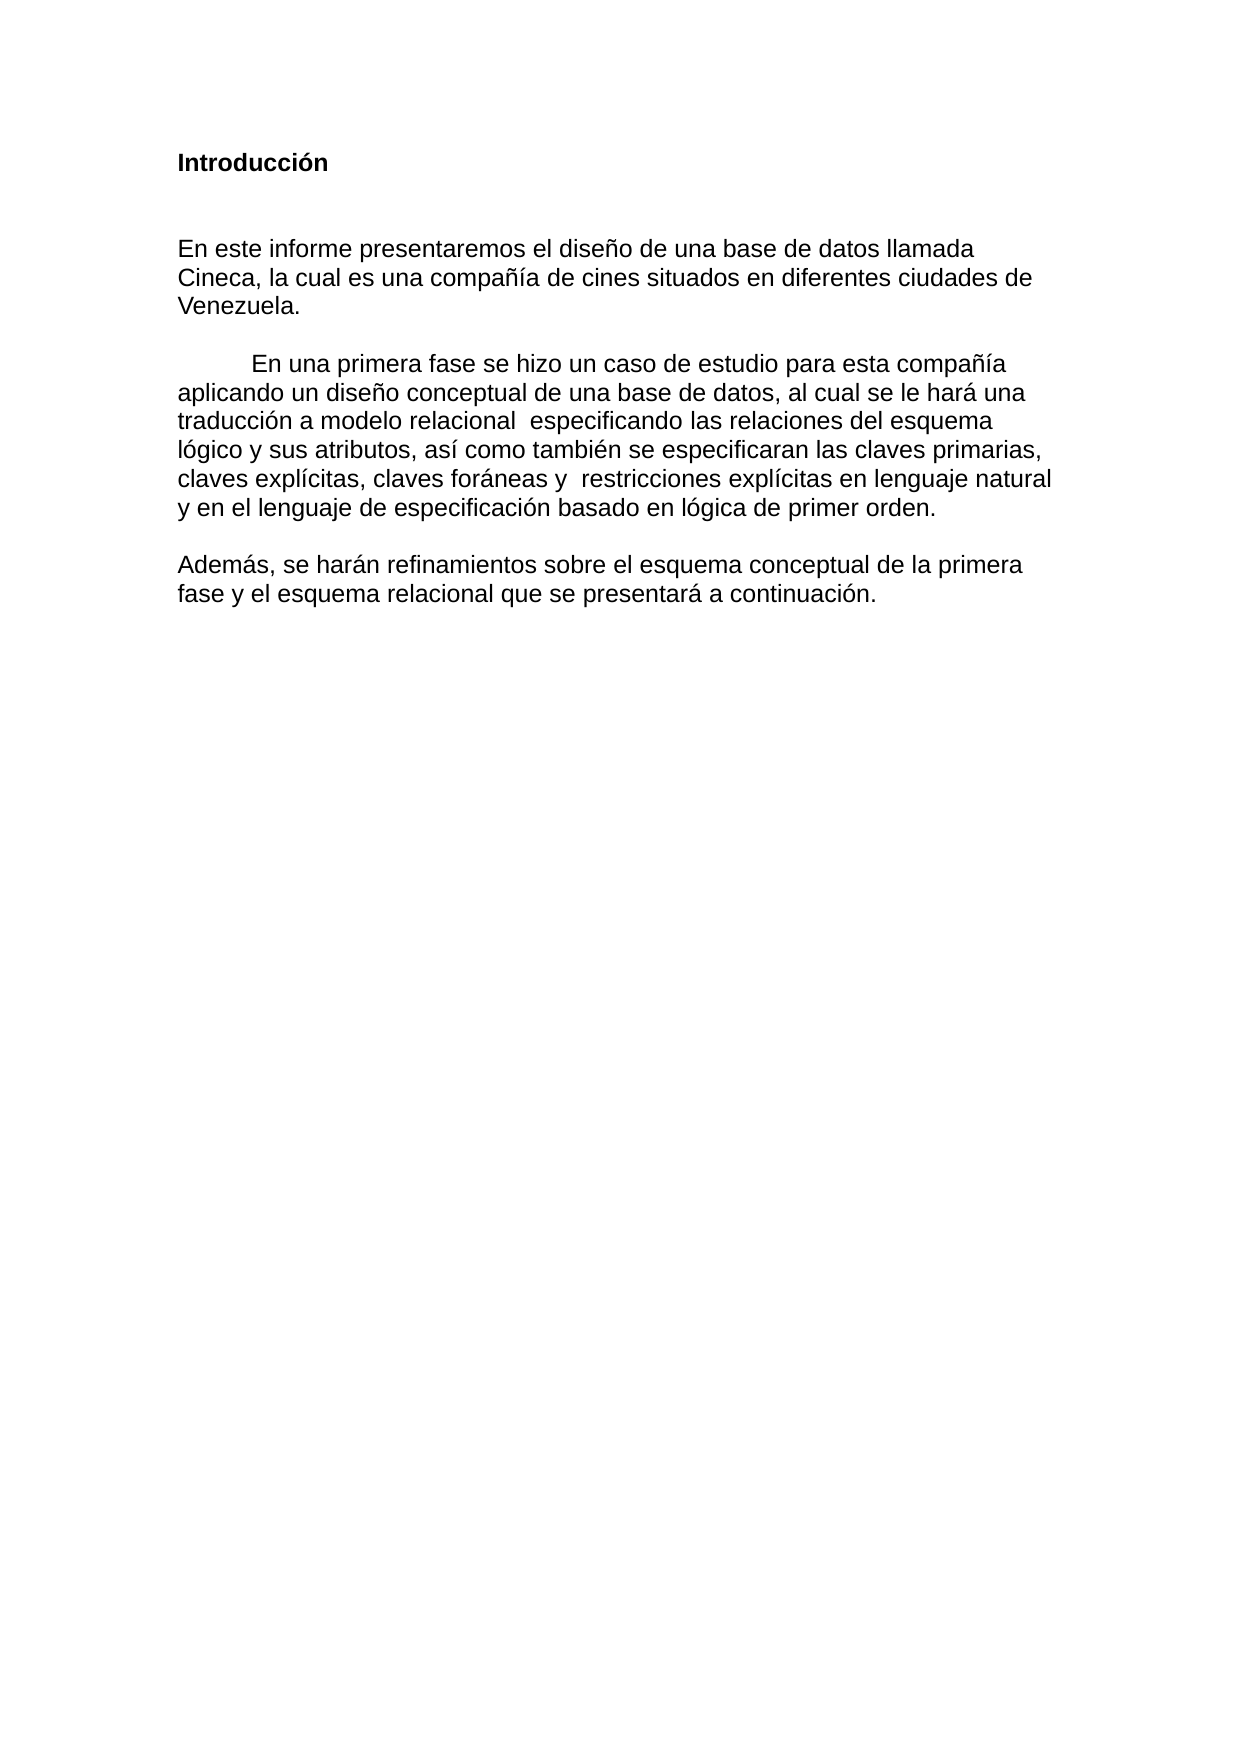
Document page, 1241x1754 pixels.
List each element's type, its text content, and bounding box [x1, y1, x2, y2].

text En una primera fase se hizo un caso de estudio para esta compañía aplicando un diseño conceptual de una base de datos, al cual se le hará una traducción a modelo relacional especificando las relaciones del esquema lógico y sus atributos, así como también se especificaran las claves primarias, claves explícitas, claves foráneas y restricciones explícitas en lenguaje natural y en el lenguaje de especificación basado en lógica de primer orden. [177, 349, 1063, 521]
text En este informe presentaremos el diseño de una base de datos llamada Cineca, la cual es una compañía de cines situados en diferentes ciudades de Venezuela. [177, 234, 1063, 320]
text Introducción [177, 148, 1063, 176]
text Además, se harán refinamientos sobre el esquema conceptual de la primera fase y el esquema relacional que se presentará a continuación. [177, 550, 1063, 608]
